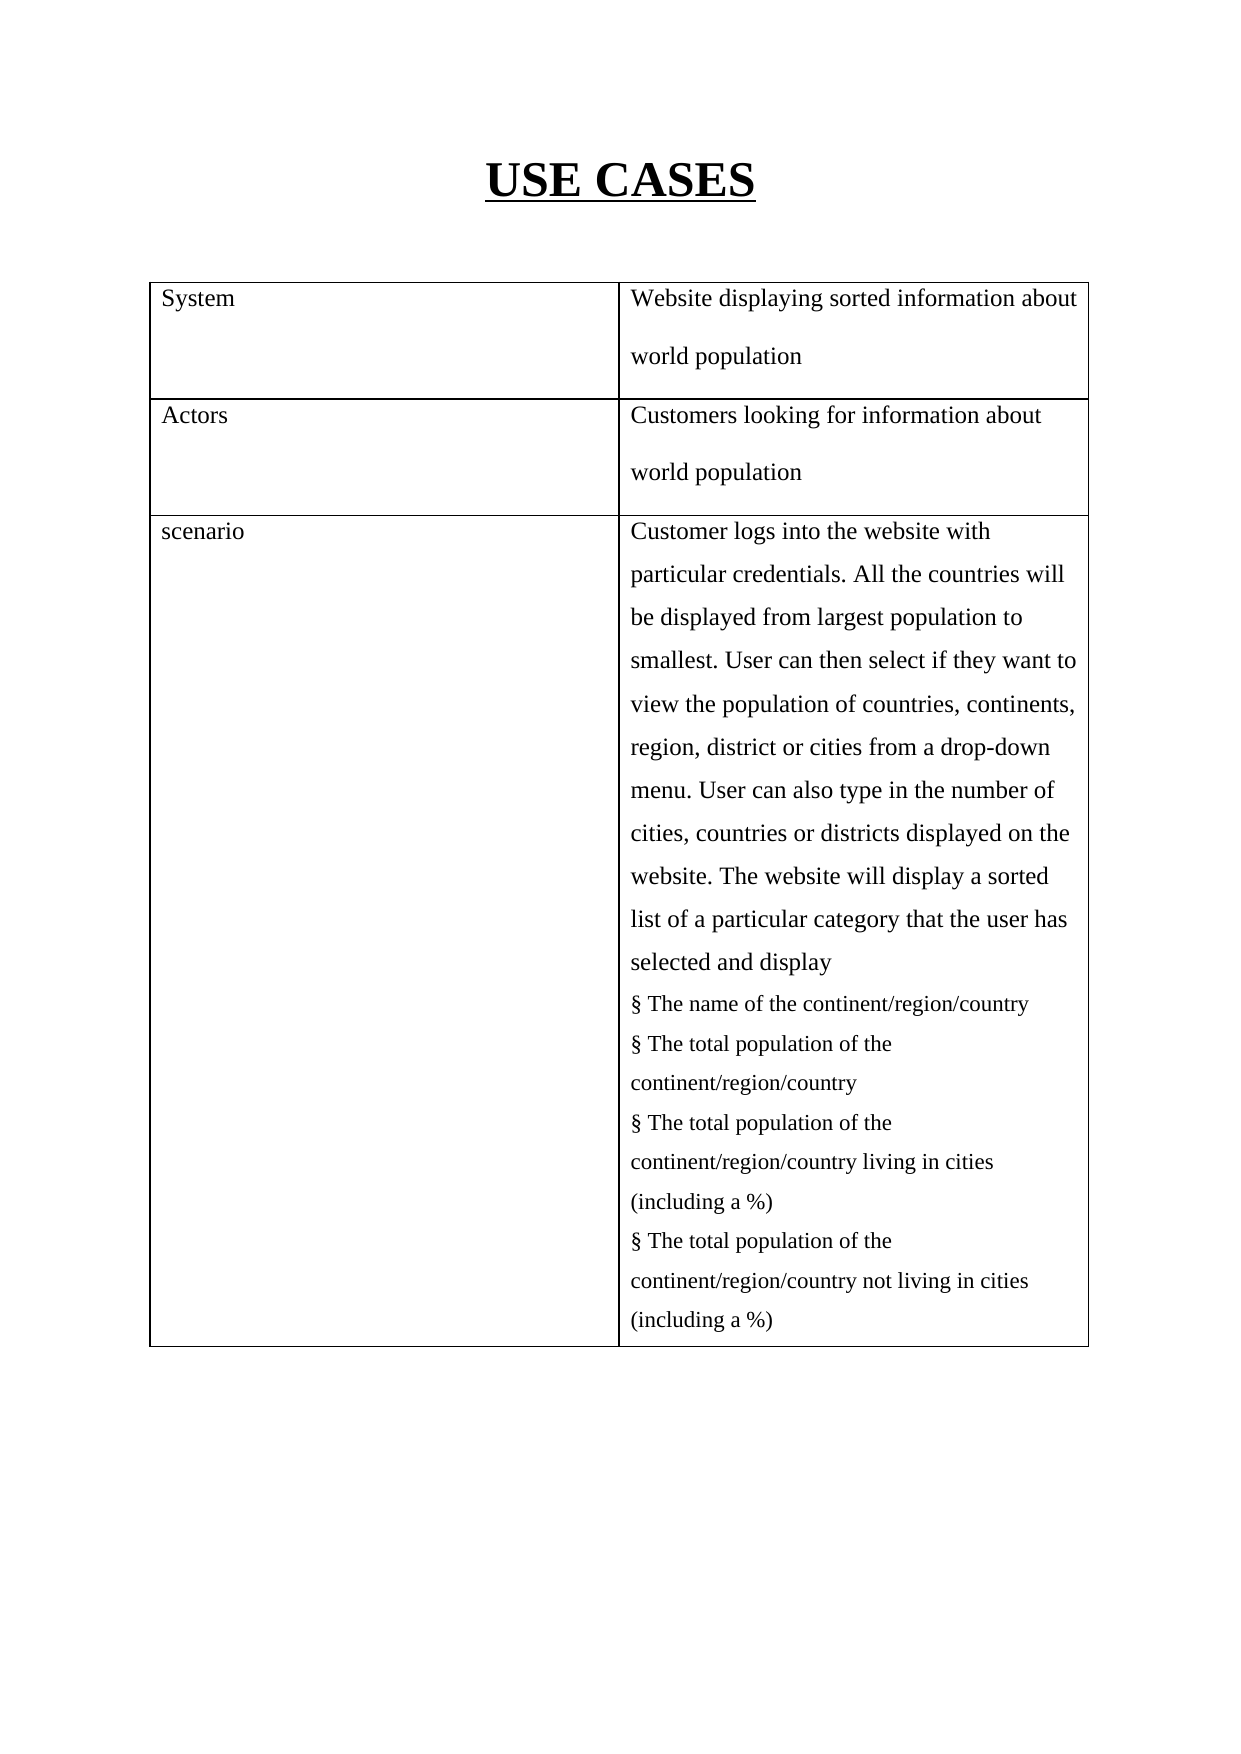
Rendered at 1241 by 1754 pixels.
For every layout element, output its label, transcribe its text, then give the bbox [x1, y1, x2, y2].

table_cell Customer logs into the website with particular credentials. All the countries will be displayed from largest population to smallest. User can then select if they want to view the population of countries, continents, region, district or cities from a drop-down menu. User can also type in the number of cities, countries or districts displayed on the website. The website will display a sorted list of a particular category that the user has selected and display § The name of the continent/region/country § The total population of the continent/region/country § The total population of the continent/region/country living in cities (including a %) § The total population of the continent/region/country not living in cities (including a %) [620, 516, 1088, 1346]
text USE CASES [150, 150, 1090, 207]
table_header System [151, 283, 618, 398]
table_cell Customers looking for information about world population [620, 400, 1088, 514]
table_cell scenario [151, 516, 618, 1346]
table_header Website displaying sorted information about world population [620, 283, 1088, 398]
table_cell Actors [151, 400, 618, 514]
